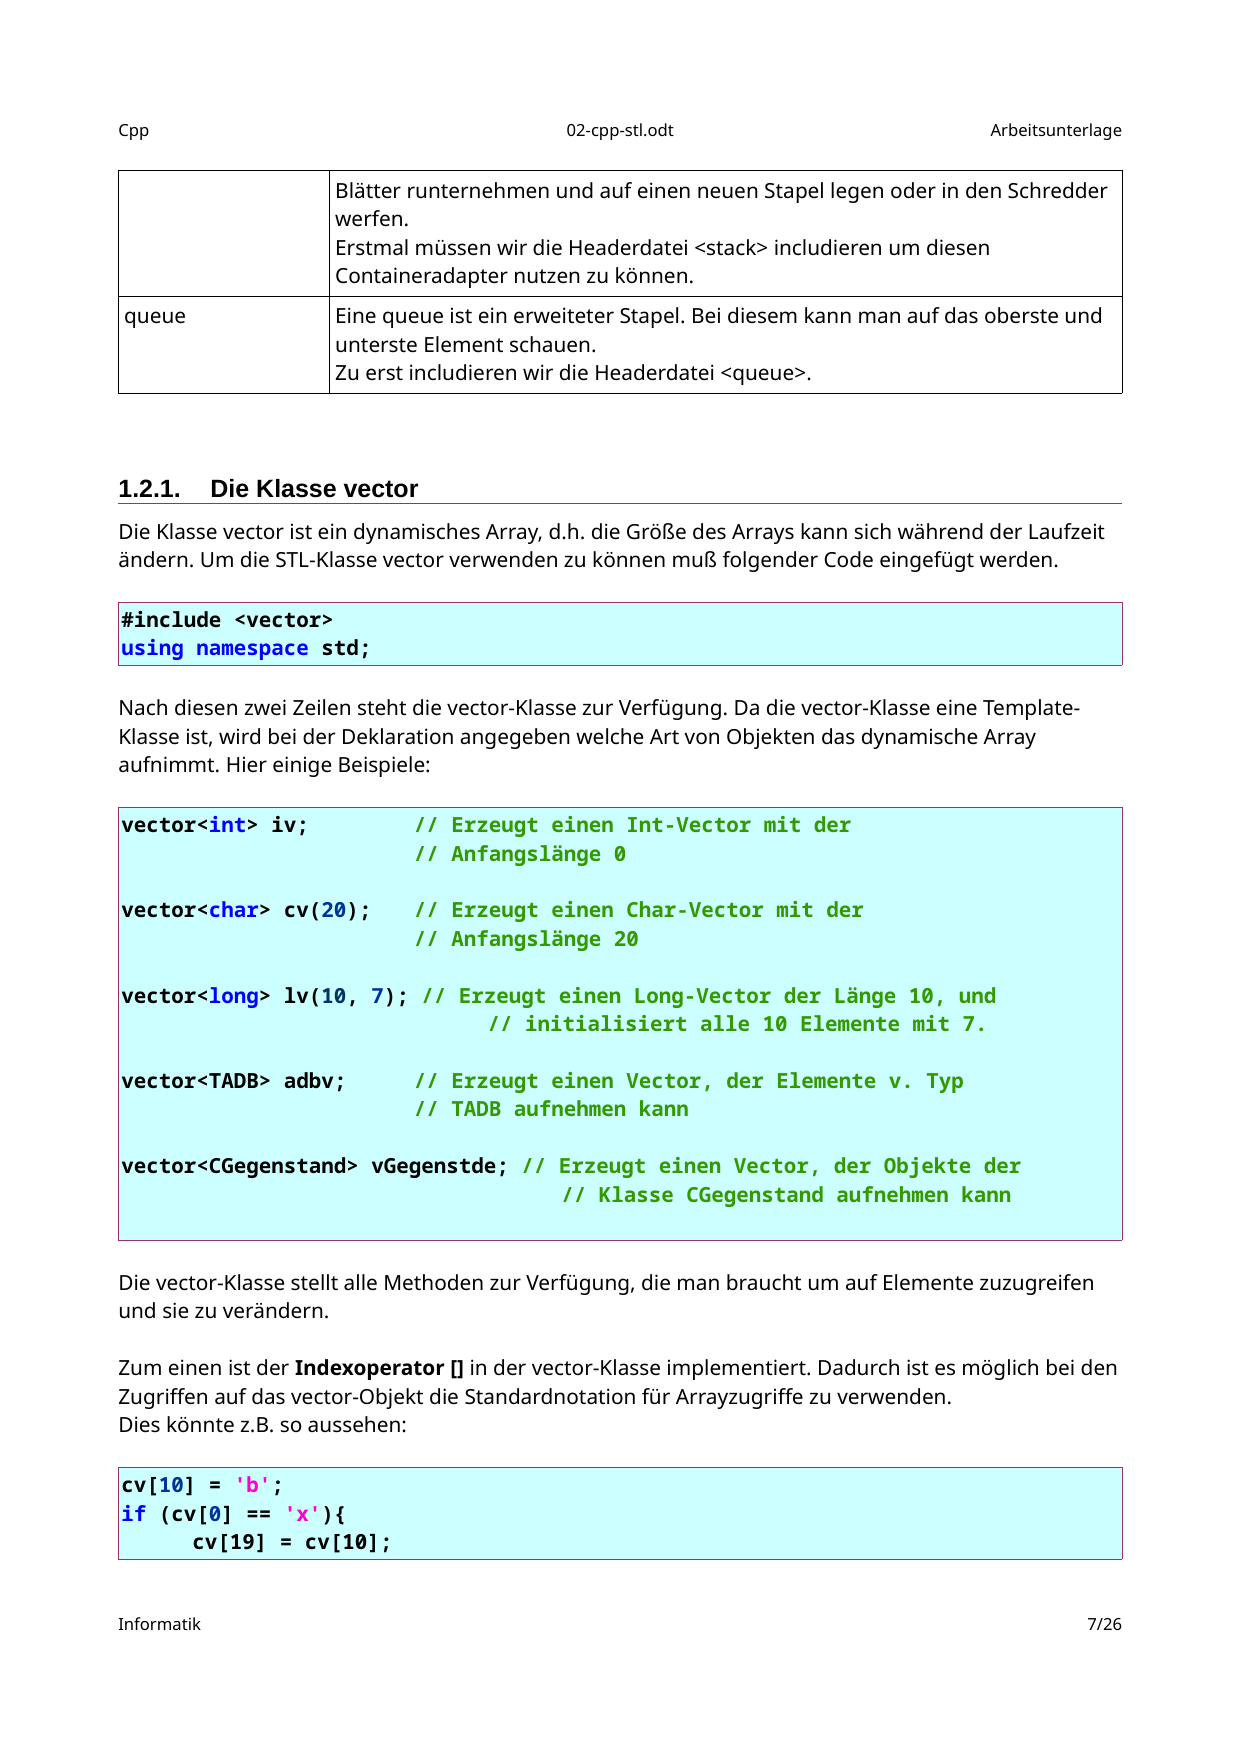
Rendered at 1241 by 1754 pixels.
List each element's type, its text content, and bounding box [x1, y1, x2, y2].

text Die Klasse vector ist ein dynamisches Array, d.h. die Größe des Arrays kann sich während der Laufzeit ändern. Um die STL-Klasse vector verwenden zu können muß folgender Code eingefügt werden. [118, 517, 1122, 574]
text vector<int> iv; // Erzeugt einen Int-Vector mit der // Anfangslänge 0 [119, 808, 1122, 892]
text cv[10] = 'b'; if (cv[0] == 'x'){ cv[19] = cv[10]; [119, 1468, 1122, 1559]
text Die vector-Klasse stellt alle Methoden zur Verfügung, die man braucht um auf Elemente zuzugreifen und sie zu verändern. [118, 1268, 1122, 1325]
text vector<CGegenstand> vGegenstde; // Erzeugt einen Vector, der Objekte der [119, 1120, 1122, 1177]
table_cell queue [119, 297, 329, 392]
table_cell Blätter runternehmen und auf einen neuen Stapel legen oder in den Schredder werfen. Erstmal müssen wir die Headerdatei <stack> includieren um diesen Containeradapter nutzen zu können. [330, 171, 1122, 296]
text Zum einen ist der Indexoperator [] in der vector-Klasse implementiert. Dadurch ist es möglich bei den Zugriffen auf das vector-Objekt die Standardnotation für Arrayzugriffe zu verwenden. [118, 1353, 1122, 1410]
subtitle Die Klasse vector [118, 474, 1122, 503]
text vector<long> lv(10, 7); // Erzeugt einen Long-Vector der Länge 10, und // initialisiert alle 10 Elemente mit 7. [119, 978, 1122, 1035]
table_cell Eine queue ist ein erweiteter Stapel. Bei diesem kann man auf das oberste und unterste Element schauen. Zu erst includieren wir die Headerdatei <queue>. [330, 297, 1122, 392]
table_cell [119, 171, 329, 296]
text Dies könnte z.B. so aussehen: [118, 1410, 1122, 1439]
text Nach diesen zwei Zeilen steht die vector-Klasse zur Verfügung. Da die vector-Klasse eine Template-Klasse ist, wird bei der Deklaration angegeben welche Art von Objekten das dynamische Array aufnimmt. Hier einige Beispiele: [118, 693, 1122, 779]
text vector<char> cv(20); // Erzeugt einen Char-Vector mit der // Anfangslänge 20 [119, 892, 1122, 978]
text #include <vector> using namespace std; [119, 603, 1122, 665]
text vector<TADB> adbv; // Erzeugt einen Vector, der Elemente v. Typ // TADB aufnehmen kann [119, 1035, 1122, 1120]
text // Klasse CGegenstand aufnehmen kann [119, 1177, 1122, 1240]
